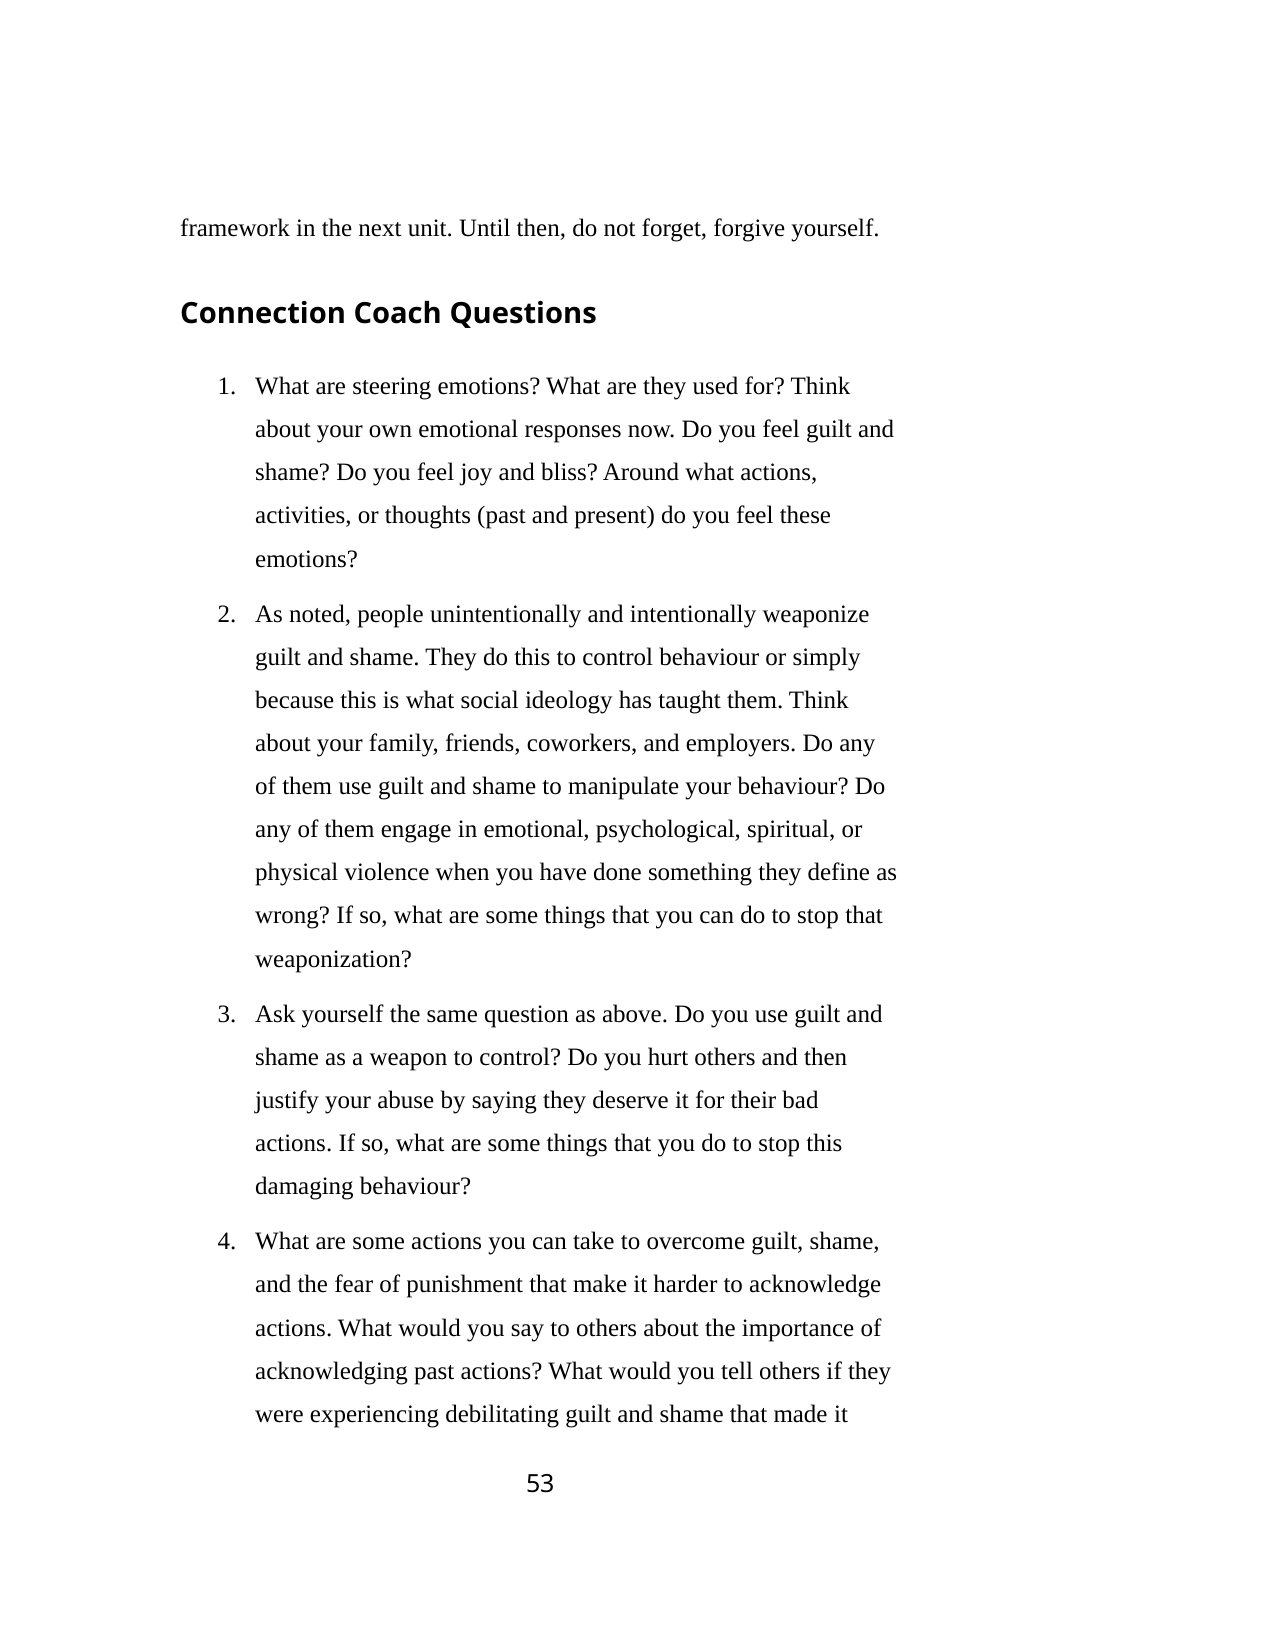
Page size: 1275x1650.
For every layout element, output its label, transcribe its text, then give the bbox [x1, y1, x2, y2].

list What are steering emotions? What are they used for? Think about your own emotional responses now. Do you feel guilt and shame? Do you feel joy and bliss? Around what actions, activities, or thoughts (past and present) do you feel these emotions? [217, 371, 900, 572]
list Ask yourself the same question as above. Do you use guilt and shame as a weapon to control? Do you hurt others and then justify your abuse by saying they deserve it for their bad actions. If so, what are some things that you do to stop this damaging behaviour? [217, 999, 900, 1200]
list As noted, people unintentionally and intentionally weaponize guilt and shame. They do this to control behaviour or simply because this is what social ideology has taught them. Think about your family, friends, coworkers, and employers. Do any of them use guilt and shame to manipulate your behaviour? Do any of them engage in emotional, psychological, spiritual, or physical violence when you have done something they define as wrong? If so, what are some things that you can do to stop that weaponization? [217, 599, 900, 972]
subtitle Connection Coach Questions [180, 293, 900, 332]
text framework in the next unit. Until then, do not forget, forgive yourself. [180, 213, 900, 242]
list What are some actions you can take to overcome guilt, shame, and the fear of punishment that make it harder to acknowledge actions. What would you say to others about the importance of acknowledging past actions? What would you tell others if they were experiencing debilitating guilt and shame that made it [217, 1226, 900, 1428]
